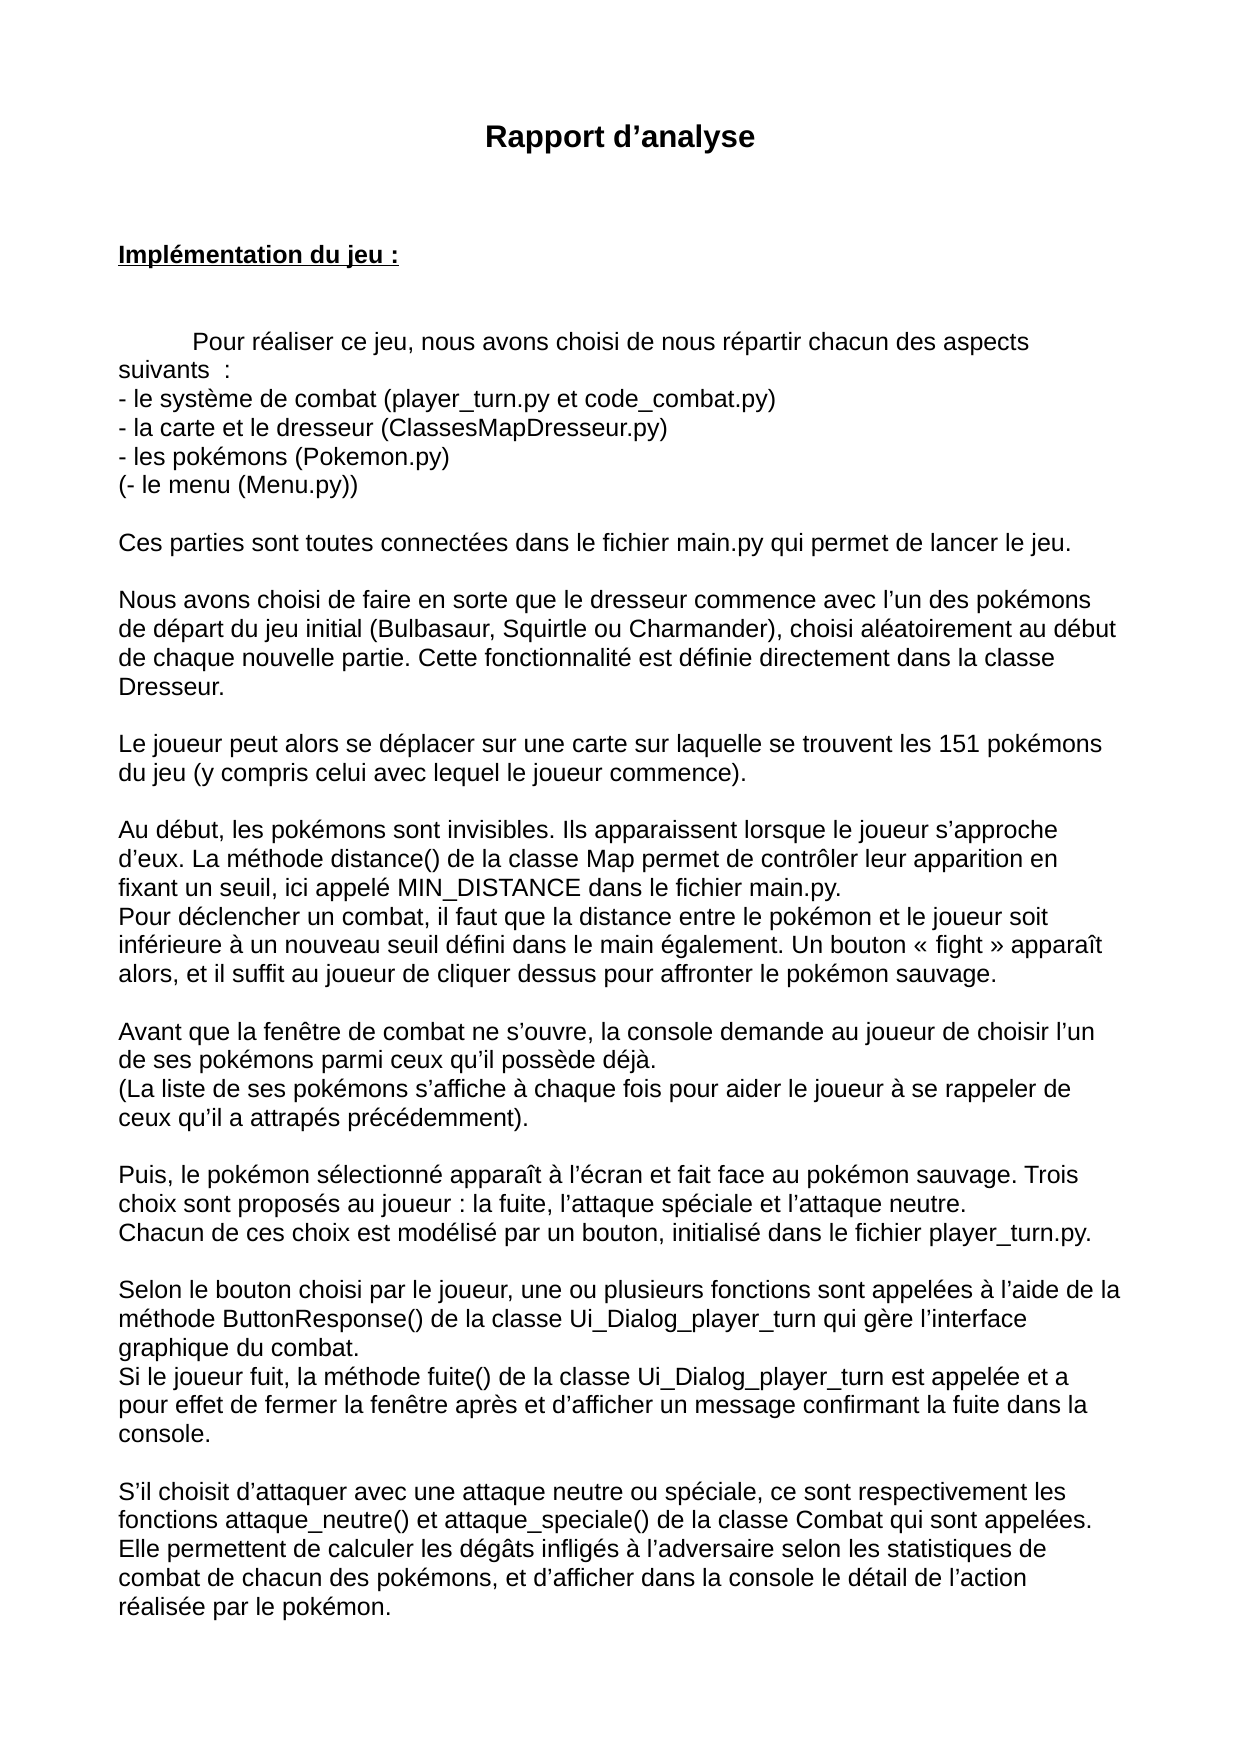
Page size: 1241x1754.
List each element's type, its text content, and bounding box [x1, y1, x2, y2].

text Rapport d’analyse [118, 118, 1122, 154]
text (- le menu (Menu.py)) [118, 470, 1122, 499]
text Avant que la fenêtre de combat ne s’ouvre, la console demande au joueur de choisir l’un de ses pokémons parmi ceux qu’il possède déjà. [118, 1017, 1122, 1074]
text - la carte et le dresseur (ClassesMapDresseur.py) [118, 413, 1122, 442]
text Si le joueur fuit, la méthode fuite() de la classe Ui_Dialog_player_turn est appelée et a pour effet de fermer la fenêtre après et d’afficher un message confirmant la fuite dans la console. [118, 1362, 1122, 1448]
text Elle permettent de calculer les dégâts infligés à l’adversaire selon les statistiques de combat de chacun des pokémons, et d’afficher dans la console le détail de l’action réalisée par le pokémon. [118, 1534, 1122, 1620]
text Pour déclencher un combat, il faut que la distance entre le pokémon et le joueur soit inférieure à un nouveau seuil défini dans le main également. Un bouton « fight » apparaît alors, et il suffit au joueur de cliquer dessus pour affronter le pokémon sauvage. [118, 902, 1122, 988]
text S’il choisit d’attaquer avec une attaque neutre ou spéciale, ce sont respectivement les fonctions attaque_neutre() et attaque_speciale() de la classe Combat qui sont appelées. [118, 1477, 1122, 1534]
text Nous avons choisi de faire en sorte que le dresseur commence avec l’un des pokémons de départ du jeu initial (Bulbasaur, Squirtle ou Charmander), choisi aléatoirement au début de chaque nouvelle partie. Cette fonctionnalité est définie directement dans la classe Dresseur. [118, 585, 1122, 700]
text Le joueur peut alors se déplacer sur une carte sur laquelle se trouvent les 151 pokémons du jeu (y compris celui avec lequel le joueur commence). [118, 729, 1122, 787]
text Chacun de ces choix est modélisé par un bouton, initialisé dans le fichier player_turn.py. [118, 1218, 1122, 1247]
text Ces parties sont toutes connectées dans le fichier main.py qui permet de lancer le jeu. [118, 528, 1122, 557]
text Selon le bouton choisi par le joueur, une ou plusieurs fonctions sont appelées à l’aide de la méthode ButtonResponse() de la classe Ui_Dialog_player_turn qui gère l’interface graphique du combat. [118, 1275, 1122, 1362]
text Implémentation du jeu : [118, 240, 1122, 269]
text - le système de combat (player_turn.py et code_combat.py) [118, 384, 1122, 413]
text Au début, les pokémons sont invisibles. Ils apparaissent lorsque le joueur s’approche d’eux. La méthode distance() de la classe Map permet de contrôler leur apparition en fixant un seuil, ici appelé MIN_DISTANCE dans le fichier main.py. [118, 815, 1122, 902]
text - les pokémons (Pokemon.py) [118, 442, 1122, 470]
text Pour réaliser ce jeu, nous avons choisi de nous répartir chacun des aspects suivants : [118, 327, 1122, 384]
text Puis, le pokémon sélectionné apparaît à l’écran et fait face au pokémon sauvage. Trois choix sont proposés au joueur : la fuite, l’attaque spéciale et l’attaque neutre. [118, 1160, 1122, 1218]
text (La liste de ses pokémons s’affiche à chaque fois pour aider le joueur à se rappeler de ceux qu’il a attrapés précédemment). [118, 1074, 1122, 1132]
